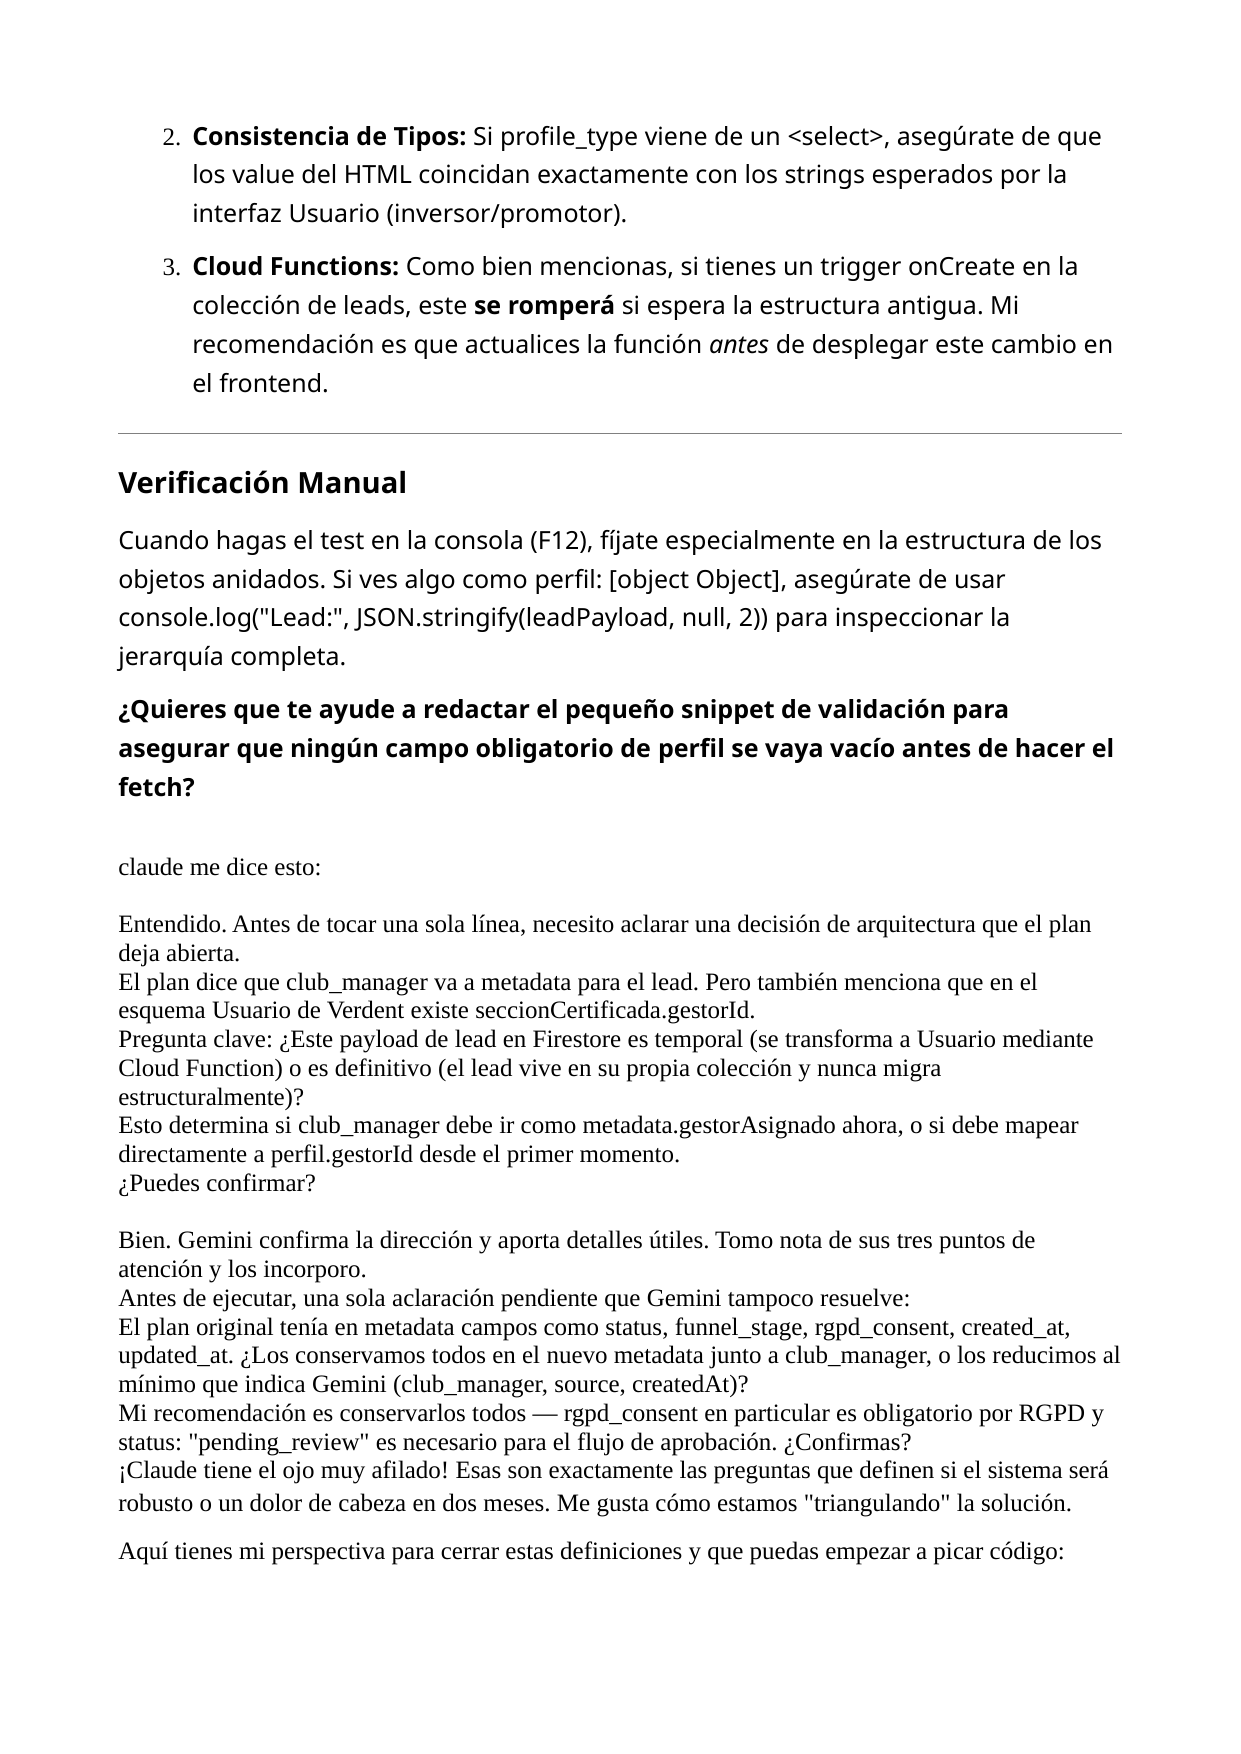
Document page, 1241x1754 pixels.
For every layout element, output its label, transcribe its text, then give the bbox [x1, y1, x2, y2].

table_cell Este plan de implementación es música para los oídos de cualquier desarrollador que haya tenido que lidiar con "datos sucios" en producción. Alinear el payload de access-form.html con la interfaz Usuario de Verdent ahora, es ahorrarte un fin de semana de depuración de Cloud Functions en el futuro. El paso de una estructura anidada arbitraria a una estructura plana y tipificada (tipo, perfil, metadata) es el camino correcto para escalar CPII. Mapeo de Transformación de Datos Para que visualices cómo quedará la "limpieza" de los datos antes de enviarlos a Firestore, aquí tienes el desglose del mapeo: Campo OriginalCampo Nuevo (Verdent)Ubicación FinalNotaspersonal.namenombreperfil.nombrepersonal.emailemailperfil.emailpersonal.phonetelefonoperfil.telefonolocation.countrypaisperfil.paisgenealogy.padrinoreferidoPorperfil.referidoPorManejar null para huérfanos.profile_typetipoRaíz del objeto'inversor' o 'promotor'.location.club_managerclub_managermetadataPara asignación posterior.(Nuevo)idiomaperfil.idiomaHardcoded a 'pt'. Implementación Sugerida en el Script Dentro de tu submit handler en access-form.html, la construcción del objeto debería verse similar a esto para cumplir con tu plan: JavaScript // Dentro del evento submit del formulario const formData = new FormData(accessForm); const rawData = Object.fromEntries(formData.entries()); const leadPayload = { tipo: rawData.profile_type || 'inversor', // Default por seguridad perfil: { nombre: rawData.name, email: rawData.email, telefono: rawData.phone, pais: rawData.country, idioma: "pt", referidoPor: rawData.padrino || null }, metadata: { club_manager: rawData.club_manager, source: "access-form", createdAt: new Date().toISOString() } }; console.log("1. Lead Payload Refactorizado:", leadPayload); // Aquí procedes con el db.collection('leads').add(leadPayload)... Puntos de Atención (Review Required) Lógica de Huérfanos: Asegúrate de que el campo referidoPor sea verdaderamente null (y no una cadena vacía "") si no hay padrino. Firestore trata de forma distinta los campos vacíos de los nulos en las consultas. Consistencia de Tipos: Si profile_type viene de un <select>, asegúrate de que los value del HTML coincidan exactamente con los strings esperados por la interfaz Usuario (inversor/promotor). Cloud Functions: Como bien mencionas, si tienes un trigger onCreate en la colección de leads, este se romperá si espera la estructura antigua. Mi recomendación es que actualices la función antes de desplegar este cambio en el frontend. Verificación Manual Cuando hagas el test en la consola (F12), fíjate especialmente en la estructura de los objetos anidados. Si ves algo como perfil: [object Object], asegúrate de usar console.log("Lead:", JSON.stringify(leadPayload, null, 2)) para inspeccionar la jerarquía completa. ¿Quieres que te ayude a redactar el pequeño snippet de validación para asegurar que ningún campo obligatorio de perfil se vaya vacío antes de hacer el fetch? [118, 118, 1122, 433]
table_cell Este plan de implementación es música para los oídos de cualquier desarrollador que haya tenido que lidiar con "datos sucios" en producción. Alinear el payload de access-form.html con la interfaz Usuario de Verdent ahora, es ahorrarte un fin de semana de depuración de Cloud Functions en el futuro. El paso de una estructura anidada arbitraria a una estructura plana y tipificada (tipo, perfil, metadata) es el camino correcto para escalar CPII. Mapeo de Transformación de Datos Para que visualices cómo quedará la "limpieza" de los datos antes de enviarlos a Firestore, aquí tienes el desglose del mapeo: Campo OriginalCampo Nuevo (Verdent)Ubicación FinalNotaspersonal.namenombreperfil.nombrepersonal.emailemailperfil.emailpersonal.phonetelefonoperfil.telefonolocation.countrypaisperfil.paisgenealogy.padrinoreferidoPorperfil.referidoPorManejar null para huérfanos.profile_typetipoRaíz del objeto'inversor' o 'promotor'.location.club_managerclub_managermetadataPara asignación posterior.(Nuevo)idiomaperfil.idiomaHardcoded a 'pt'. Implementación Sugerida en el Script Dentro de tu submit handler en access-form.html, la construcción del objeto debería verse similar a esto para cumplir con tu plan: JavaScript // Dentro del evento submit del formulario const formData = new FormData(accessForm); const rawData = Object.fromEntries(formData.entries()); const leadPayload = { tipo: rawData.profile_type || 'inversor', // Default por seguridad perfil: { nombre: rawData.name, email: rawData.email, telefono: rawData.phone, pais: rawData.country, idioma: "pt", referidoPor: rawData.padrino || null }, metadata: { club_manager: rawData.club_manager, source: "access-form", createdAt: new Date().toISOString() } }; console.log("1. Lead Payload Refactorizado:", leadPayload); // Aquí procedes con el db.collection('leads').add(leadPayload)... Puntos de Atención (Review Required) Lógica de Huérfanos: Asegúrate de que el campo referidoPor sea verdaderamente null (y no una cadena vacía "") si no hay padrino. Firestore trata de forma distinta los campos vacíos de los nulos en las consultas. Consistencia de Tipos: Si profile_type viene de un <select>, asegúrate de que los value del HTML coincidan exactamente con los strings esperados por la interfaz Usuario (inversor/promotor). Cloud Functions: Como bien mencionas, si tienes un trigger onCreate en la colección de leads, este se romperá si espera la estructura antigua. Mi recomendación es que actualices la función antes de desplegar este cambio en el frontend. Verificación Manual Cuando hagas el test en la consola (F12), fíjate especialmente en la estructura de los objetos anidados. Si ves algo como perfil: [object Object], asegúrate de usar console.log("Lead:", JSON.stringify(leadPayload, null, 2)) para inspeccionar la jerarquía completa. ¿Quieres que te ayude a redactar el pequeño snippet de validación para asegurar que ningún campo obligatorio de perfil se vaya vacío antes de hacer el fetch? [118, 434, 1122, 852]
table_cell claude me dice esto: Entendido. Antes de tocar una sola línea, necesito aclarar una decisión de arquitectura que el plan deja abierta. El plan dice que club_manager va a metadata para el lead. Pero también menciona que en el esquema Usuario de Verdent existe seccionCertificada.gestorId. Pregunta clave: ¿Este payload de lead en Firestore es temporal (se transforma a Usuario mediante Cloud Function) o es definitivo (el lead vive en su propia colección y nunca migra estructuralmente)? Esto determina si club_manager debe ir como metadata.gestorAsignado ahora, o si debe mapear directamente a perfil.gestorId desde el primer momento. ¿Puedes confirmar? Bien. Gemini confirma la dirección y aporta detalles útiles. Tomo nota de sus tres puntos de atención y los incorporo. Antes de ejecutar, una sola aclaración pendiente que Gemini tampoco resuelve: El plan original tenía en metadata campos como status, funnel_stage, rgpd_consent, created_at, updated_at. ¿Los conservamos todos en el nuevo metadata junto a club_manager, o los reducimos al mínimo que indica Gemini (club_manager, source, createdAt)? Mi recomendación es conservarlos todos — rgpd_consent en particular es obligatorio por RGPD y status: "pending_review" es necesario para el flujo de aprobación. ¿Confirmas? [118, 852, 1122, 1456]
table_cell ¡Claude tiene el ojo muy afilado! Esas son exactamente las preguntas que definen si el sistema será robusto o un dolor de cabeza en dos meses. Me gusta cómo estamos "triangulando" la solución. Aquí tienes mi perspectiva para cerrar estas definiciones y que puedas empezar a picar código: [118, 1456, 1122, 1584]
